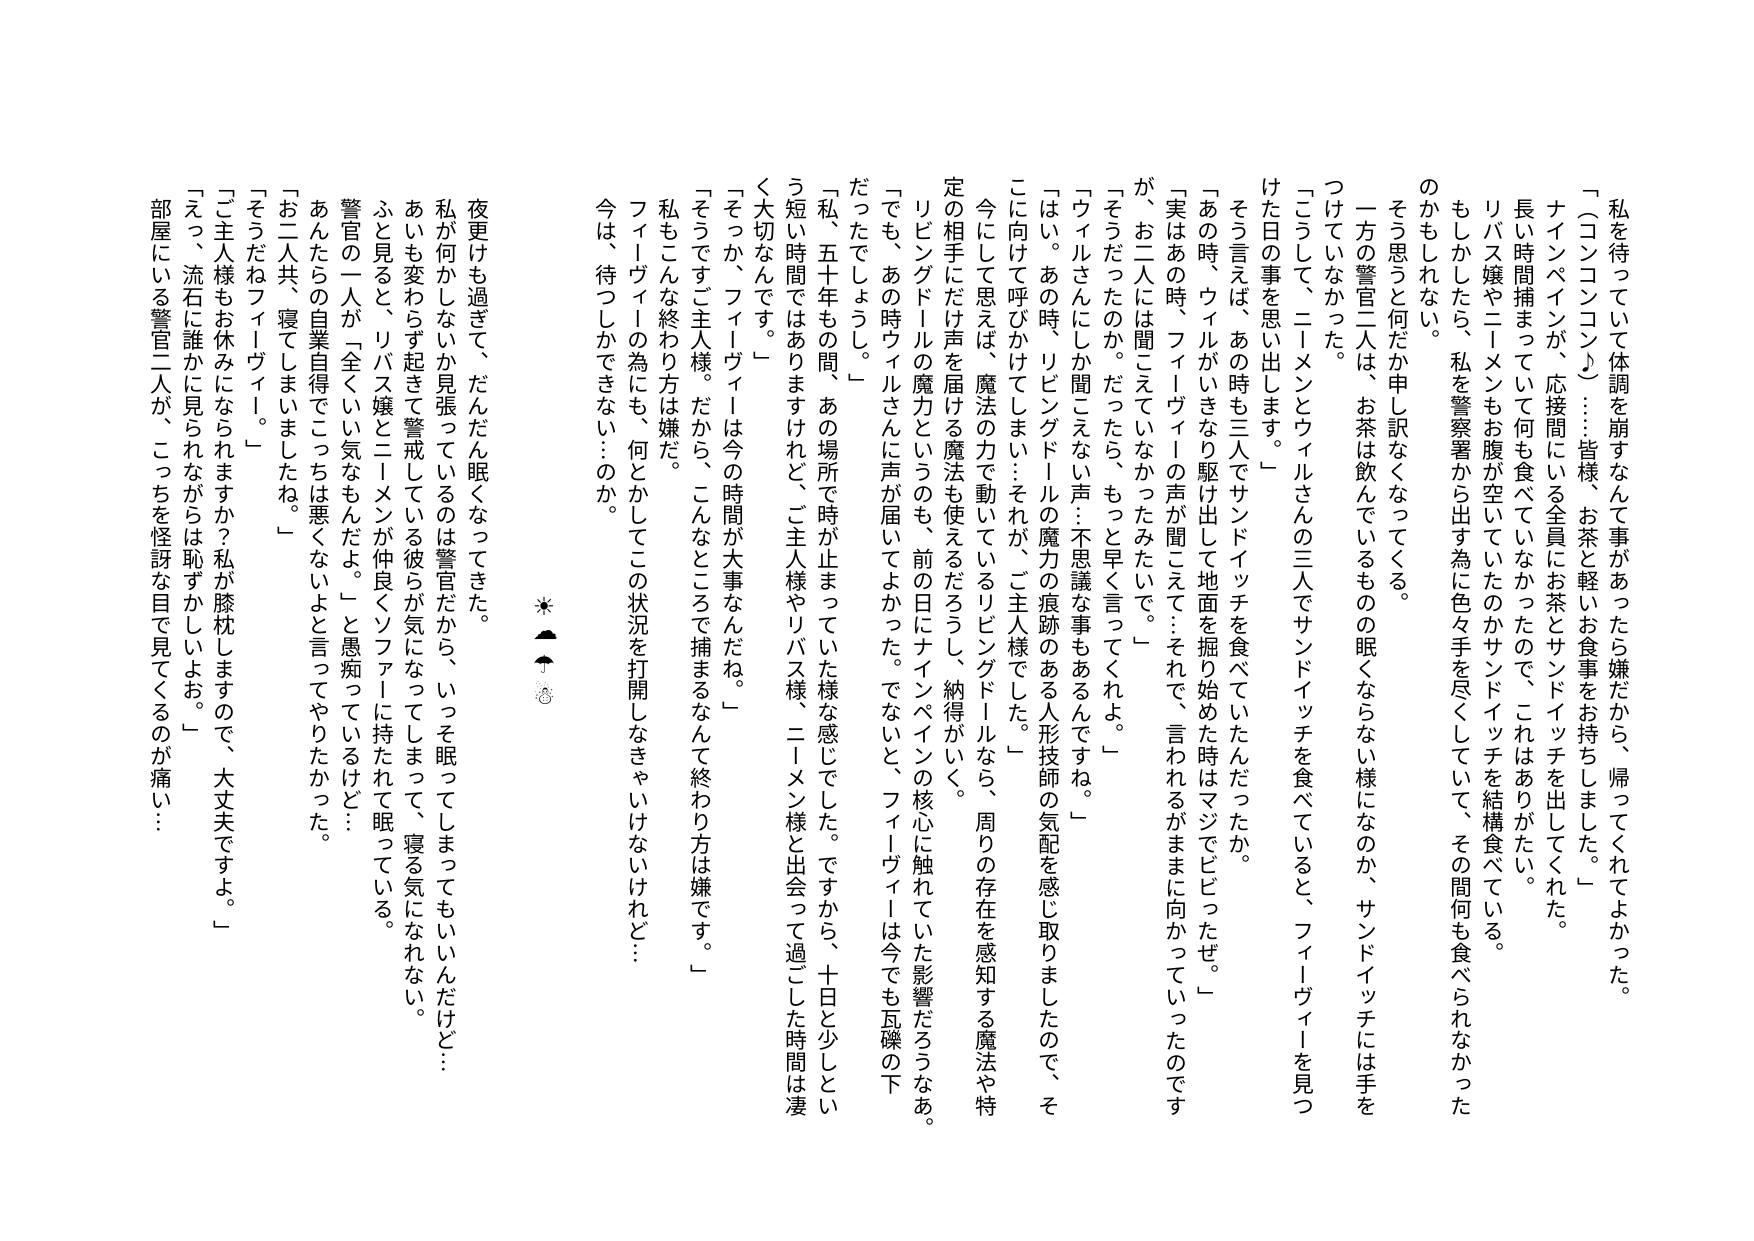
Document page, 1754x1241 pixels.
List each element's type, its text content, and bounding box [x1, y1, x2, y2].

text 警官の一人が「全くいい気なもんだよ。」と愚痴っているけど… [336, 176, 367, 1122]
text そう言えば、あの時も三人でサンドイッチを食べていたんだったか。 [1224, 176, 1256, 1122]
text 「そうだねフィーヴィー。」 [241, 176, 272, 1122]
text 長い時間捕まっていて何も食べていなかったので、これはありがたい。 [1509, 176, 1541, 1122]
text あいも変わらず起きて警戒している彼らが気になってしまって、寝る気になれない。 [399, 176, 431, 1122]
text 「そっか、フィーヴィーは今の時間が大事なんだね。」 [717, 176, 749, 1122]
text 私もこんな終わり方は嫌だ。 [654, 176, 686, 1122]
text ナインペインが、応接間にいる全員にお茶とサンドイッチを出してくれた。 [1541, 176, 1572, 1122]
text 「あの時、ウィルがいきなり駆け出して地面を掘り始めた時はマジでビビったぜ。」 [1192, 176, 1224, 1122]
text あんたらの自業自得でこっちは悪くないよと言ってやりたかった。 [304, 176, 336, 1122]
text 「ご主人様もお休みになられますか？私が膝枕しますので、大丈夫ですよ。」 [209, 176, 241, 1122]
text 「実はあの時、フィーヴィーの声が聞こえて…それで、言われるがままに向かっていったのですが、お二人には聞こえていなかったみたいで。」 [1129, 176, 1192, 1122]
text 「（コンコンコン♪）……皆様、お茶と軽いお食事をお持ちしました。」 [1572, 176, 1604, 1122]
text 「そうですご主人様。だから、こんなところで捕まるなんて終わり方は嫌です。」 [686, 176, 717, 1122]
text フィーヴィーの為にも、何とかしてこの状況を打開しなきゃいけないけれど… [622, 176, 654, 1122]
text リビングドールの魔力というのも、前の日にナインペインの核心に触れていた影響だろうなあ。 [907, 176, 939, 1122]
text 部屋にいる警官二人が、こっちを怪訝な目で見てくるのが痛い… [146, 176, 177, 1122]
text ☀☁☂☃ [528, 176, 562, 1122]
text 「ウィルさんにしか聞こえない声…不思議な事もあるんですね。」 [1066, 176, 1097, 1122]
text 夜更けも過ぎて、だんだん眠くなってきた。 [462, 176, 494, 1122]
text 「でも、あの時ウィルさんに声が届いてよかった。でないと、フィーヴィーは今でも瓦礫の下だったでしょうし。」 [844, 176, 907, 1122]
text 「はい。あの時、リビングドールの魔力の痕跡のある人形技師の気配を感じ取りましたので、そこに向けて呼びかけてしまい…それが、ご主人様でした。」 [1002, 176, 1066, 1122]
text 私が何かしないか見張っているのは警官だから、いっそ眠ってしまってもいいんだけど… [431, 176, 462, 1122]
text 一方の警官二人は、お茶は飲んでいるものの眠くならない様になのか、サンドイッチには手をつけていなかった。 [1319, 176, 1382, 1122]
text 今にして思えば、魔法の力で動いているリビングドールなら、周りの存在を感知する魔法や特定の相手にだけ声を届ける魔法も使えるだろうし、納得がいく。 [939, 176, 1002, 1122]
text ふと見ると、リバス嬢とニーメンが仲良くソファーに持たれて眠っている。 [367, 176, 399, 1122]
text 今は、待つしかできない…のか。 [591, 176, 622, 1122]
text 「私、五十年もの間、あの場所で時が止まっていた様な感じでした。ですから、十日と少しという短い時間ではありますけれど、ご主人様やリバス様、ニーメン様と出会って過ごした時間は凄く大切なんです。」 [749, 176, 844, 1122]
text リバス嬢やニーメンもお腹が空いていたのかサンドイッチを結構食べている。 [1477, 176, 1509, 1122]
text 「えっ、流石に誰かに見られながらは恥ずかしいよお。」 [177, 176, 209, 1122]
text 私を待っていて体調を崩すなんて事があったら嫌だから、帰ってくれてよかった。 [1604, 176, 1636, 1122]
text 「こうして、ニーメンとウィルさんの三人でサンドイッチを食べていると、フィーヴィーを見つけた日の事を思い出します。」 [1256, 176, 1319, 1122]
text 「お二人共、寝てしまいましたね。」 [272, 176, 304, 1122]
text 「そうだったのか。だったら、もっと早く言ってくれよ。」 [1097, 176, 1129, 1122]
text もしかしたら、私を警察署から出す為に色々手を尽くしていて、その間何も食べられなかったのかもしれない。 [1414, 176, 1477, 1122]
text そう思うと何だか申し訳なくなってくる。 [1382, 176, 1414, 1122]
